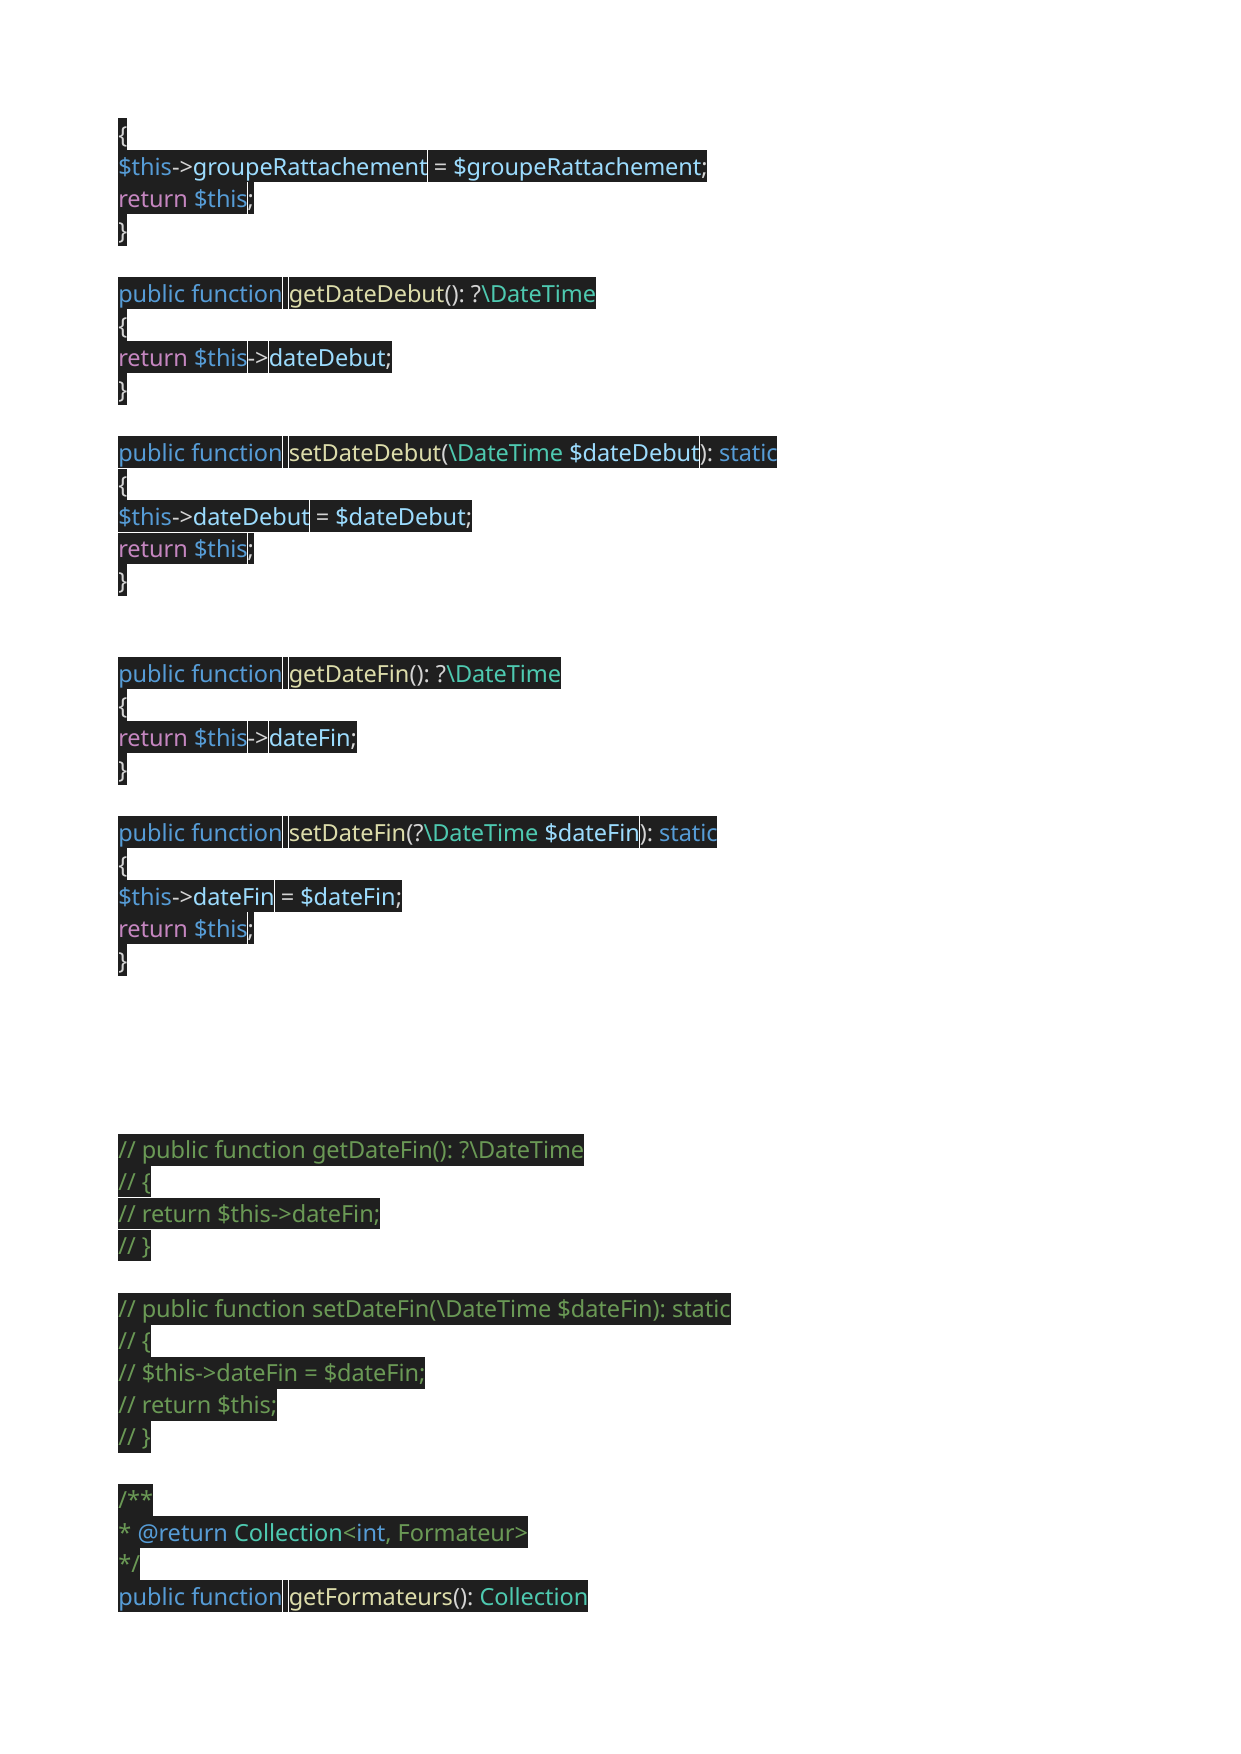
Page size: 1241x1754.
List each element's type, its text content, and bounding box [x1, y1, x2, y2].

text // return $this; [118, 1389, 1122, 1421]
text { [118, 848, 1122, 880]
text } [118, 753, 1122, 785]
text public function setDateFin(?\DateTime $dateFin): static [118, 816, 1122, 848]
text return $this; [118, 912, 1122, 944]
text { [118, 468, 1122, 500]
text return $this->dateDebut; [118, 341, 1122, 373]
text public function getDateDebut(): ?\DateTime [118, 277, 1122, 309]
text */ [118, 1548, 1122, 1580]
text // public function getDateFin(): ?\DateTime [118, 1133, 1122, 1166]
text return $this; [118, 182, 1122, 214]
text // return $this->dateFin; [118, 1197, 1122, 1229]
text } [118, 214, 1122, 246]
text $this->dateDebut = $dateDebut; [118, 500, 1122, 532]
text public function getDateFin(): ?\DateTime [118, 657, 1122, 689]
text } [118, 373, 1122, 405]
text public function getFormateurs(): Collection [118, 1580, 1122, 1612]
text // $this->dateFin = $dateFin; [118, 1357, 1122, 1389]
text // { [118, 1166, 1122, 1197]
text * @return Collection<int, Formateur> [118, 1516, 1122, 1548]
text return $this; [118, 532, 1122, 564]
text // { [118, 1325, 1122, 1357]
text // public function setDateFin(\DateTime $dateFin): static [118, 1293, 1122, 1325]
text // } [118, 1421, 1122, 1453]
text { [118, 118, 1122, 150]
text return $this->dateFin; [118, 721, 1122, 753]
text $this->groupeRattachement = $groupeRattachement; [118, 150, 1122, 182]
text $this->dateFin = $dateFin; [118, 880, 1122, 912]
text } [118, 564, 1122, 596]
text } [118, 944, 1122, 976]
text // } [118, 1229, 1122, 1261]
text { [118, 309, 1122, 341]
text public function setDateDebut(\DateTime $dateDebut): static [118, 436, 1122, 468]
text { [118, 689, 1122, 721]
text /** [118, 1484, 1122, 1516]
